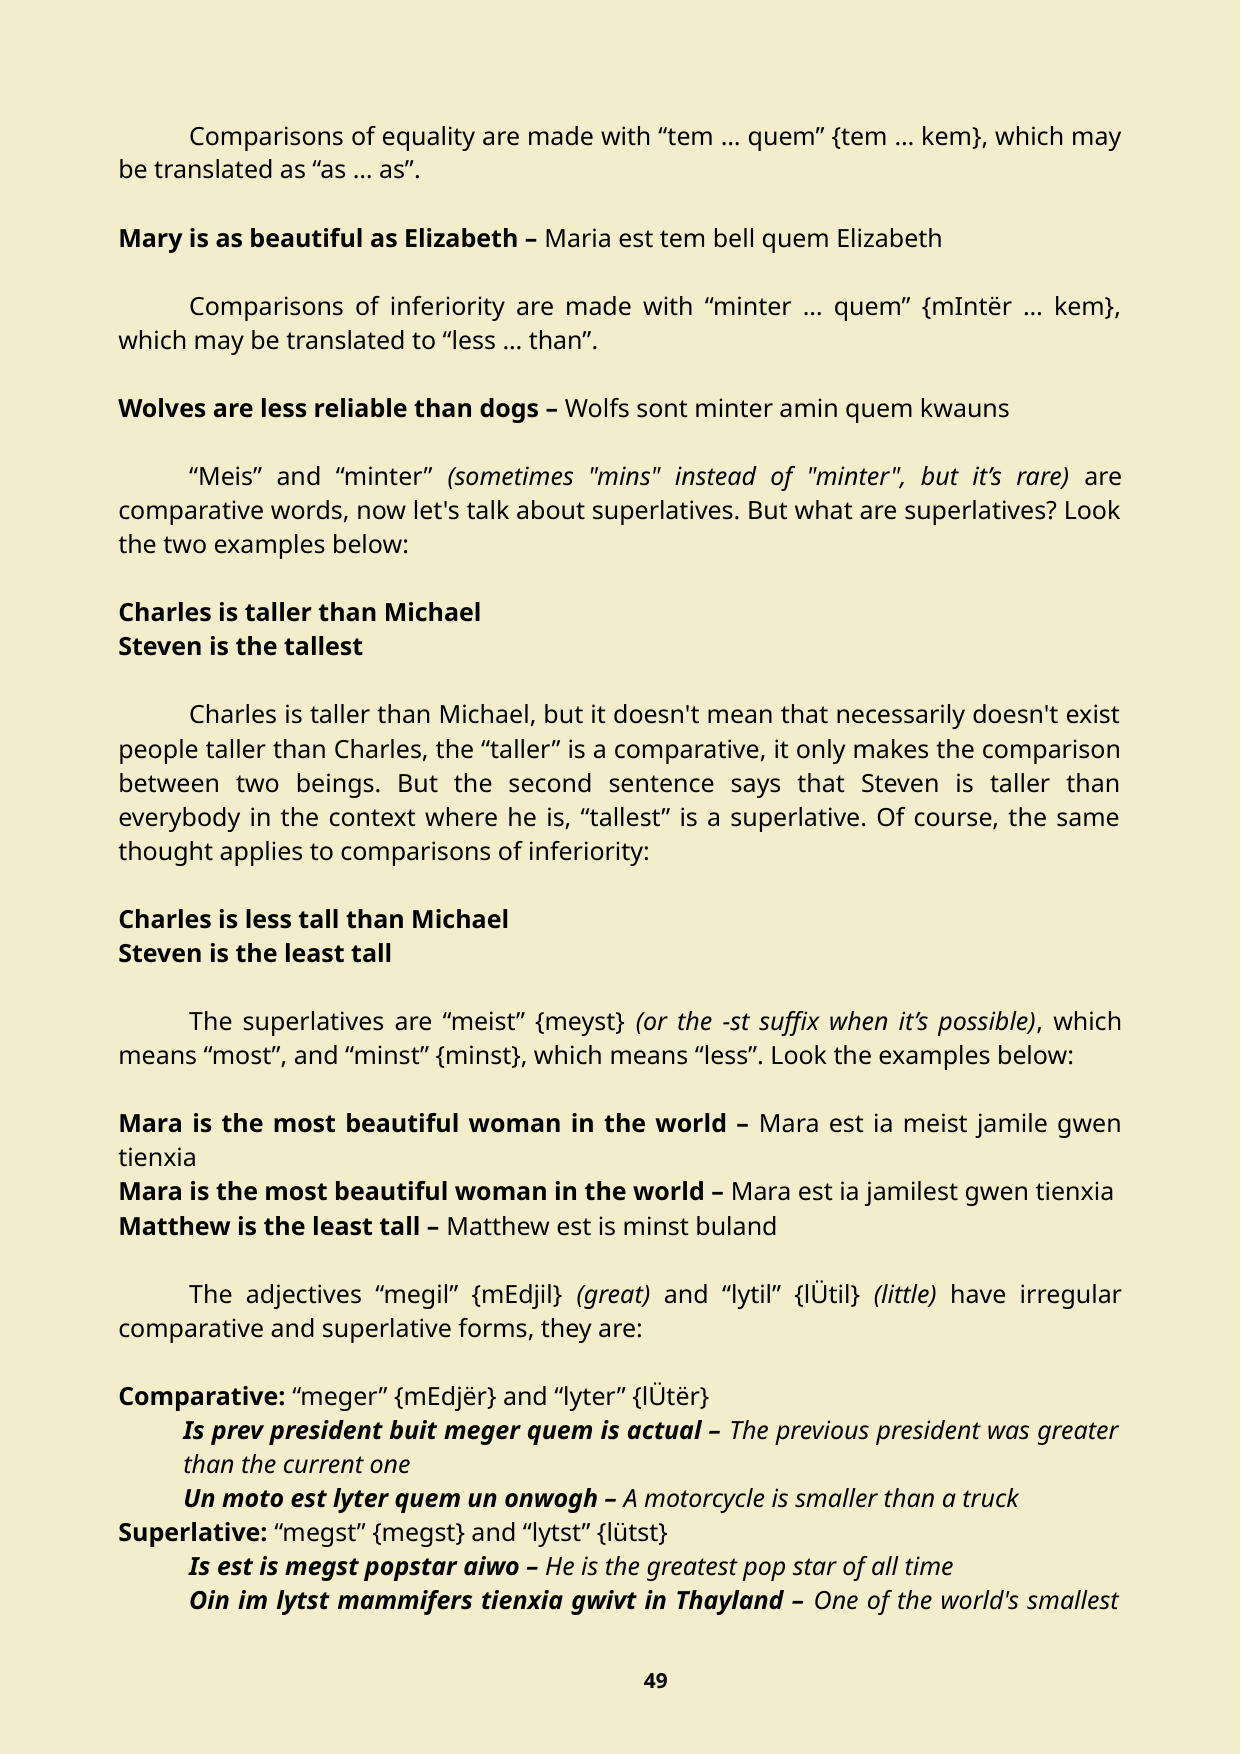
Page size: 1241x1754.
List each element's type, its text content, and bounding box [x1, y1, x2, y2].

text Mara is the most beautiful woman in the world – Mara est ia meist jamile gwen tienxia [118, 1106, 1122, 1174]
text Superlative: “megst” {megst} and “lytst” {lütst} [118, 1515, 1122, 1549]
text Comparisons of inferiority are made with “minter … quem” {mIntër … kem}, which may be translated to “less … than”. [118, 288, 1122, 357]
text Charles is less tall than Michael [118, 902, 1122, 936]
text Matthew is the least tall – Matthew est is minst buland [118, 1208, 1122, 1242]
text Charles is taller than Michael, but it doesn't mean that necessarily doesn't exist people taller than Charles, the “taller” is a comparative, it only makes the comparison between two beings. But the second sentence says that Steven is taller than everybody in the context where he is, “tallest” is a superlative. Of course, the same thought applies to comparisons of inferiority: [118, 697, 1122, 867]
text Oin im lytst mammifers tienxia gwivt in Thayland – One of the world's smallest [189, 1583, 1122, 1617]
text Wolves are less reliable than dogs – Wolfs sont minter amin quem kwauns [118, 391, 1122, 425]
text Steven is the least tall [118, 936, 1122, 970]
text “Meis” and “minter” (sometimes "mins" instead of "minter", but it’s rare) are comparative words, now let's talk about superlatives. But what are superlatives? Look the two examples below: [118, 459, 1122, 561]
text Comparisons of equality are made with “tem … quem” {tem … kem}, which may be translated as “as … as”. [118, 118, 1122, 186]
text Is prev president buit meger quem is actual – The previous president was greater than the current one [183, 1412, 1122, 1481]
text Is est is megst popstar aiwo – He is the greatest pop star of all time [189, 1549, 1122, 1583]
text Mary is as beautiful as Elizabeth – Maria est tem bell quem Elizabeth [118, 220, 1122, 254]
text Charles is taller than Michael [118, 595, 1122, 629]
text Un moto est lyter quem un onwogh – A motorcycle is smaller than a truck [183, 1481, 1122, 1515]
text The adjectives “megil” {mEdjil} (great) and “lytil” {lÜtil} (little) have irregular comparative and superlative forms, they are: [118, 1276, 1122, 1344]
text The superlatives are “meist” {meyst} (or the -st suffix when it’s possible), which means “most”, and “minst” {minst}, which means “less”. Look the examples below: [118, 1004, 1122, 1072]
text Comparative: “meger” {mEdjër} and “lyter” {lÜtër} [118, 1378, 1122, 1412]
text Steven is the tallest [118, 629, 1122, 663]
text Mara is the most beautiful woman in the world – Mara est ia jamilest gwen tienxia [118, 1174, 1122, 1208]
